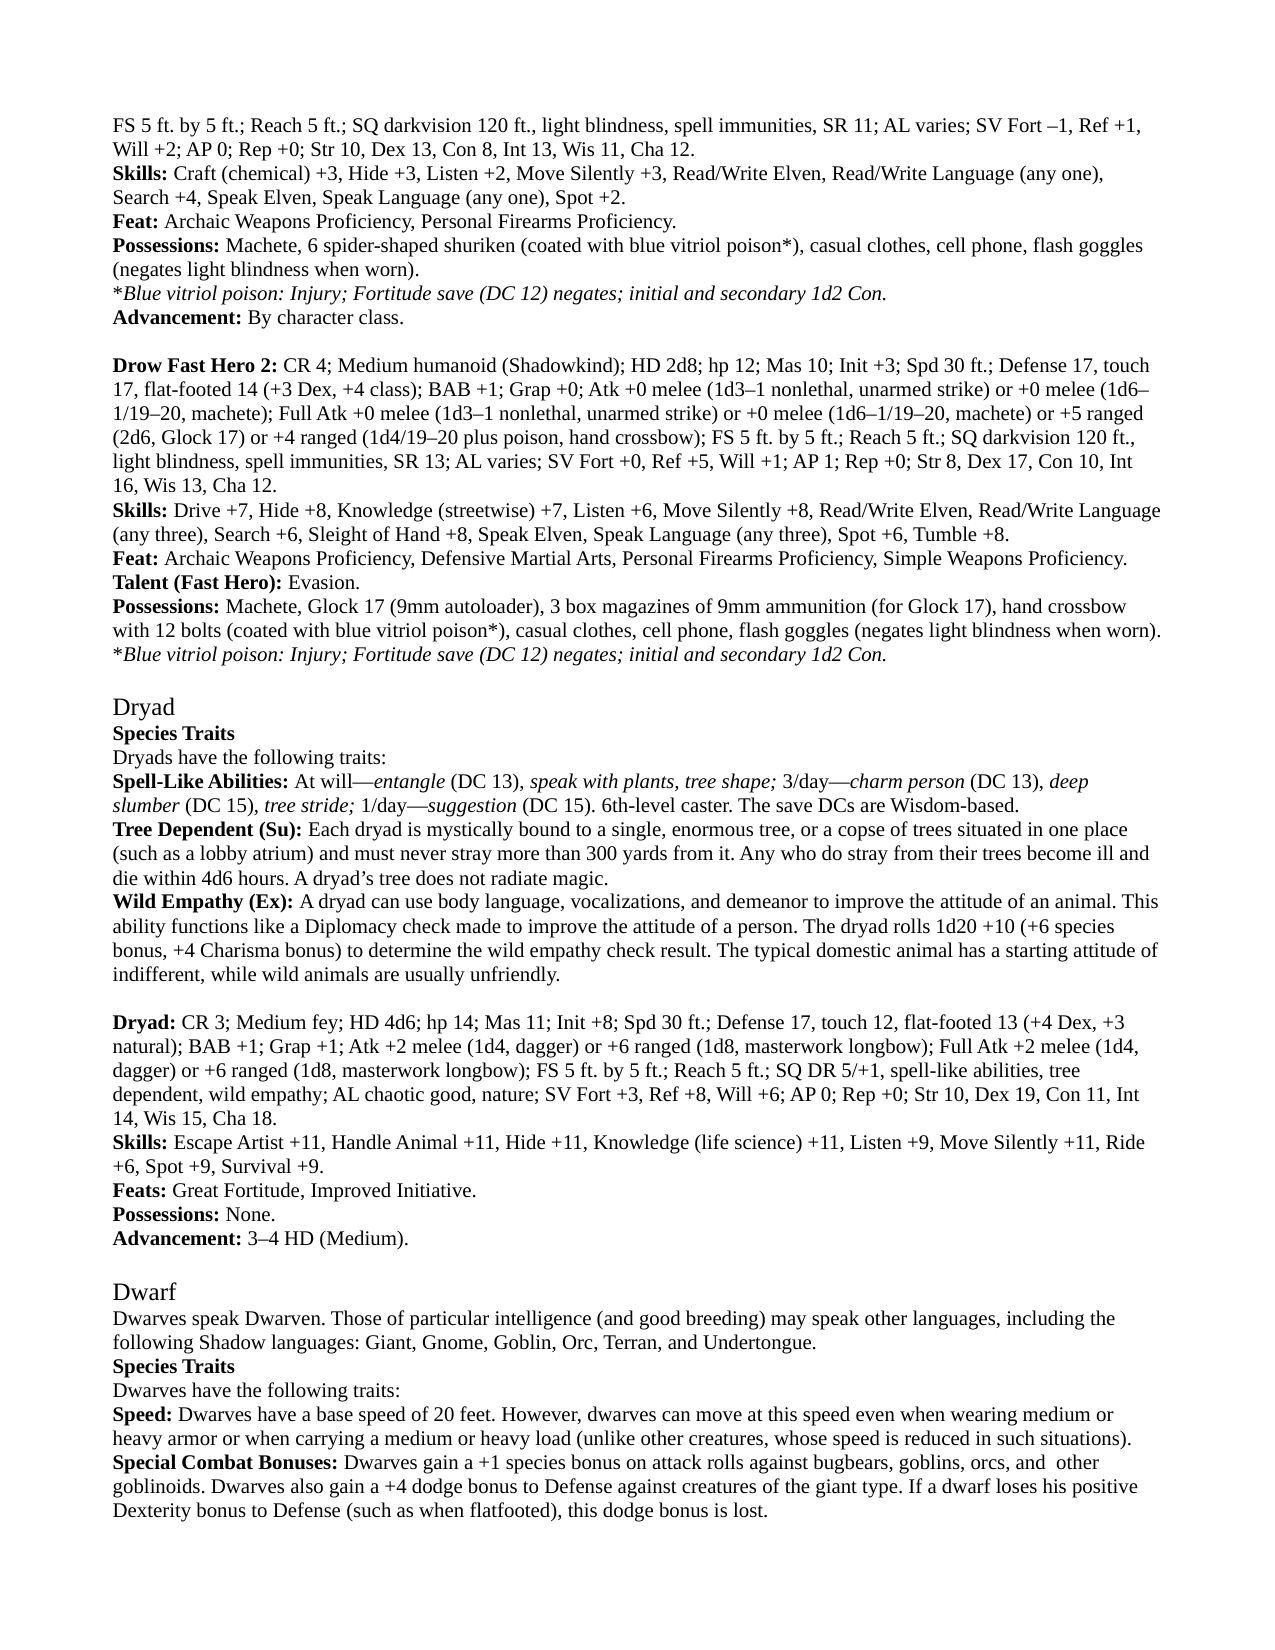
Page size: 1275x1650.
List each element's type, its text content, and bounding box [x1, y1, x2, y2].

text Dryad: CR 3; Medium fey; HD 4d6; hp 14; Mas 11; Init +8; Spd 30 ft.; Defense 17, touch 12, flat-footed 13 (+4 Dex, +3 natural); BAB +1; Grap +1; Atk +2 melee (1d4, dagger) or +6 ranged (1d8, masterwork longbow); Full Atk +2 melee (1d4, dagger) or +6 ranged (1d8, masterwork longbow); FS 5 ft. by 5 ft.; Reach 5 ft.; SQ DR 5/+1, spell-like abilities, tree dependent, wild empathy; AL chaotic good, nature; SV Fort +3, Ref +8, Will +6; AP 0; Rep +0; Str 10, Dex 19, Con 11, Int 14, Wis 15, Cha 18. [112, 1010, 1162, 1130]
text Tree Dependent (Su): Each dryad is mystically bound to a single, enormous tree, or a copse of trees situated in one place (such as a lobby atrium) and must never stray more than 300 yards from it. Any who do stray from their trees become ill and die within 4d6 hours. A dryad’s tree does not radiate magic. [112, 817, 1162, 889]
text *Blue vitriol poison: Injury; Fortitude save (DC 12) negates; initial and secondary 1d2 Con. [112, 281, 1162, 305]
text *Blue vitriol poison: Injury; Fortitude save (DC 12) negates; initial and secondary 1d2 Con. [112, 642, 1162, 666]
text Species Traits [112, 721, 1162, 745]
text Feats: Great Fortitude, Improved Initiative. [112, 1178, 1162, 1202]
text Feat: Archaic Weapons Proficiency, Personal Firearms Proficiency. [112, 209, 1162, 233]
text Species Traits [112, 1354, 1162, 1378]
text Skills: Escape Artist +11, Handle Animal +11, Hide +11, Knowledge (life science) +11, Listen +9, Move Silently +11, Ride +6, Spot +9, Survival +9. [112, 1130, 1162, 1178]
text Skills: Drive +7, Hide +8, Knowledge (streetwise) +7, Listen +6, Move Silently +8, Read/Write Elven, Read/Write Language (any three), Search +6, Sleight of Hand +8, Speak Elven, Speak Language (any three), Spot +6, Tumble +8. [112, 497, 1162, 546]
text Wild Empathy (Ex): A dryad can use body language, vocalizations, and demeanor to improve the attitude of an animal. This ability functions like a Diplomacy check made to improve the attitude of a person. The dryad rolls 1d20 +10 (+6 species bonus, +4 Charisma bonus) to determine the wild empathy check result. The typical domestic animal has a starting attitude of indifferent, while wild animals are usually unfriendly. [112, 889, 1162, 986]
text Advancement: 3–4 HD (Medium). [112, 1226, 1162, 1250]
text Possessions: None. [112, 1202, 1162, 1226]
text Skills: Craft (chemical) +3, Hide +3, Listen +2, Move Silently +3, Read/Write Elven, Read/Write Language (any one), Search +4, Speak Elven, Speak Language (any one), Spot +2. [112, 161, 1162, 209]
text Dryad [112, 692, 1162, 721]
text Possessions: Machete, 6 spider-shaped shuriken (coated with blue vitriol poison*), casual clothes, cell phone, flash goggles (negates light blindness when worn). [112, 233, 1162, 281]
text Dwarves speak Dwarven. Those of particular intelligence (and good breeding) may speak other languages, including the following Shadow languages: Giant, Gnome, Goblin, Orc, Terran, and Undertongue. [112, 1306, 1162, 1354]
text Dwarves have the following traits: [112, 1378, 1162, 1402]
text Dwarf [112, 1277, 1162, 1306]
text Drow Fast Hero 2: CR 4; Medium humanoid (Shadowkind); HD 2d8; hp 12; Mas 10; Init +3; Spd 30 ft.; Defense 17, touch 17, flat-footed 14 (+3 Dex, +4 class); BAB +1; Grap +0; Atk +0 melee (1d3–1 nonlethal, unarmed strike) or +0 melee (1d6–1/19–20, machete); Full Atk +0 melee (1d3–1 nonlethal, unarmed strike) or +0 melee (1d6–1/19–20, machete) or +5 ranged (2d6, Glock 17) or +4 ranged (1d4/19–20 plus poison, hand crossbow); FS 5 ft. by 5 ft.; Reach 5 ft.; SQ darkvision 120 ft., light blindness, spell immunities, SR 13; AL varies; SV Fort +0, Ref +5, Will +1; AP 1; Rep +0; Str 8, Dex 17, Con 10, Int 16, Wis 13, Cha 12. [112, 353, 1162, 497]
text Dryads have the following traits: [112, 745, 1162, 769]
text Spell-Like Abilities: At will—entangle (DC 13), speak with plants, tree shape; 3/day—charm person (DC 13), deep slumber (DC 15), tree stride; 1/day—suggestion (DC 15). 6th-level caster. The save DCs are Wisdom-based. [112, 769, 1162, 817]
text Speed: Dwarves have a base speed of 20 feet. However, dwarves can move at this speed even when wearing medium or heavy armor or when carrying a medium or heavy load (unlike other creatures, whose speed is reduced in such situations). [112, 1402, 1162, 1450]
text Special Combat Bonuses: Dwarves gain a +1 species bonus on attack rolls against bugbears, goblins, orcs, and other goblinoids. Dwarves also gain a +4 dodge bonus to Defense against creatures of the giant type. If a dwarf loses his positive Dexterity bonus to Defense (such as when flatfooted), this dodge bonus is lost. [112, 1450, 1162, 1522]
text Advancement: By character class. [112, 305, 1162, 329]
text Possessions: Machete, Glock 17 (9mm autoloader), 3 box magazines of 9mm ammunition (for Glock 17), hand crossbow with 12 bolts (coated with blue vitriol poison*), casual clothes, cell phone, flash goggles (negates light blindness when worn). [112, 594, 1162, 642]
text Feat: Archaic Weapons Proficiency, Defensive Martial Arts, Personal Firearms Proficiency, Simple Weapons Proficiency. [112, 546, 1162, 570]
text Talent (Fast Hero): Evasion. [112, 570, 1162, 594]
text FS 5 ft. by 5 ft.; Reach 5 ft.; SQ darkvision 120 ft., light blindness, spell immunities, SR 11; AL varies; SV Fort –1, Ref +1, Will +2; AP 0; Rep +0; Str 10, Dex 13, Con 8, Int 13, Wis 11, Cha 12. [112, 112, 1162, 161]
